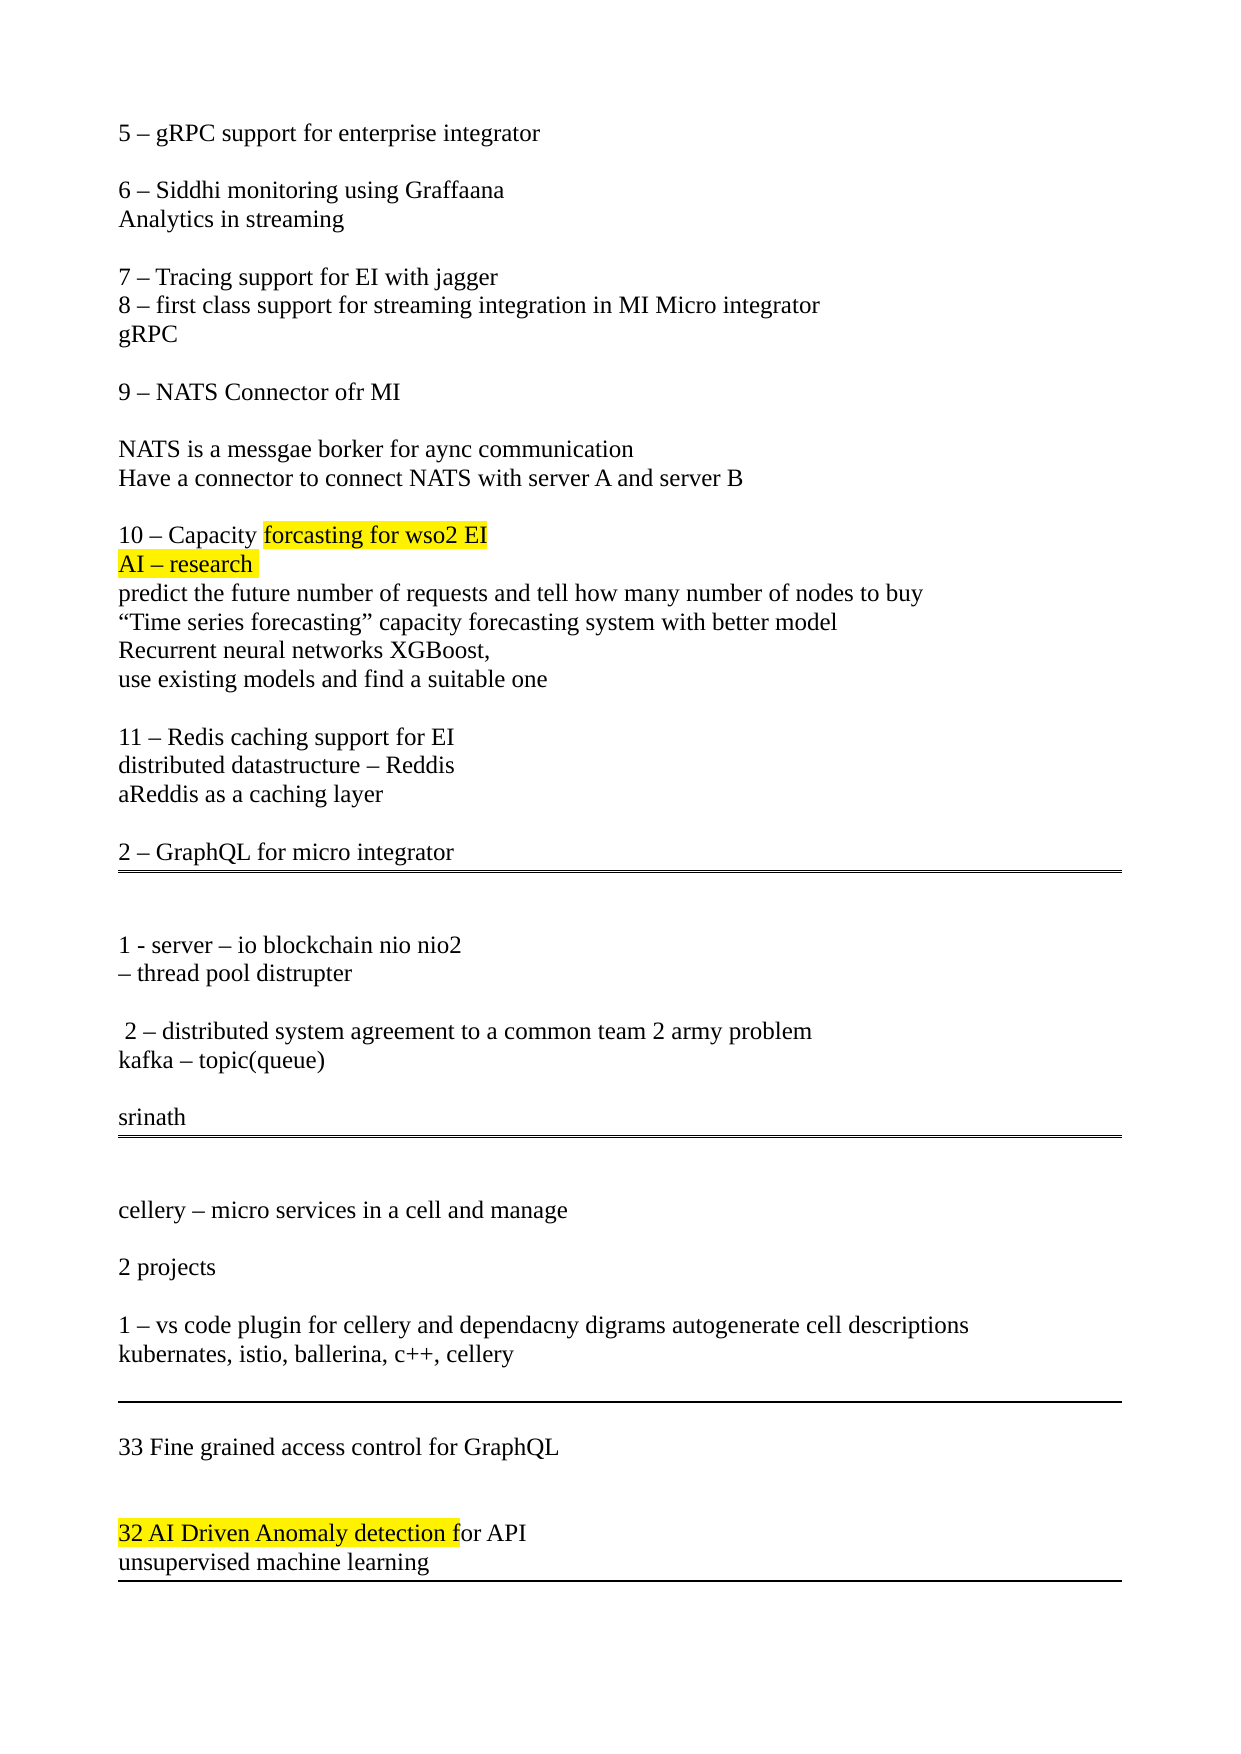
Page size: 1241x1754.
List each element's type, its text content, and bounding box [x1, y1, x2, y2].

text kafka – topic(queue) [118, 1045, 1122, 1073]
text distributed datastructure – Reddis [118, 751, 1122, 779]
text 2 projects [118, 1252, 1122, 1281]
text unsupervised machine learning [118, 1547, 1122, 1580]
text 2 – GraphQL for micro integrator [118, 837, 1122, 870]
text Have a connector to connect NATS with server A and server B [118, 463, 1122, 492]
text 7 – Tracing support for EI with jagger [118, 262, 1122, 291]
text srinath [118, 1102, 1122, 1135]
text 5 – gRPC support for enterprise integrator [118, 118, 1122, 147]
text predict the future number of requests and tell how many number of nodes to buy [118, 578, 1122, 607]
text 9 – NATS Connector ofr MI [118, 377, 1122, 406]
text kubernates, istio, ballerina, c++, cellery [118, 1339, 1122, 1367]
text gRPC [118, 319, 1122, 348]
text “Time series forecasting” capacity forecasting system with better model [118, 607, 1122, 636]
text NATS is a messgae borker for aync communication [118, 434, 1122, 463]
text 33 Fine grained access control for GraphQL [118, 1432, 1122, 1460]
text 10 – Capacity forcasting for wso2 EI [118, 521, 1122, 549]
text 8 – first class support for streaming integration in MI Micro integrator [118, 291, 1122, 319]
text 32 AI Driven Anomaly detection for API [118, 1518, 1122, 1547]
text Recurrent neural networks XGBoost, [118, 636, 1122, 664]
text 1 – vs code plugin for cellery and dependacny digrams autogenerate cell descriptions [118, 1310, 1122, 1339]
text use existing models and find a suitable one [118, 664, 1122, 693]
text 6 – Siddhi monitoring using Graffaana [118, 176, 1122, 204]
text 11 – Redis caching support for EI [118, 722, 1122, 751]
text Analytics in streaming [118, 204, 1122, 233]
text 2 – distributed system agreement to a common team 2 army problem [118, 1016, 1122, 1045]
text cellery – micro services in a cell and manage [118, 1195, 1122, 1224]
text aReddis as a caching layer [118, 779, 1122, 808]
text AI – research [118, 549, 1122, 578]
text – thread pool distrupter [118, 958, 1122, 987]
text 1 - server – io blockchain nio nio2 [118, 930, 1122, 958]
